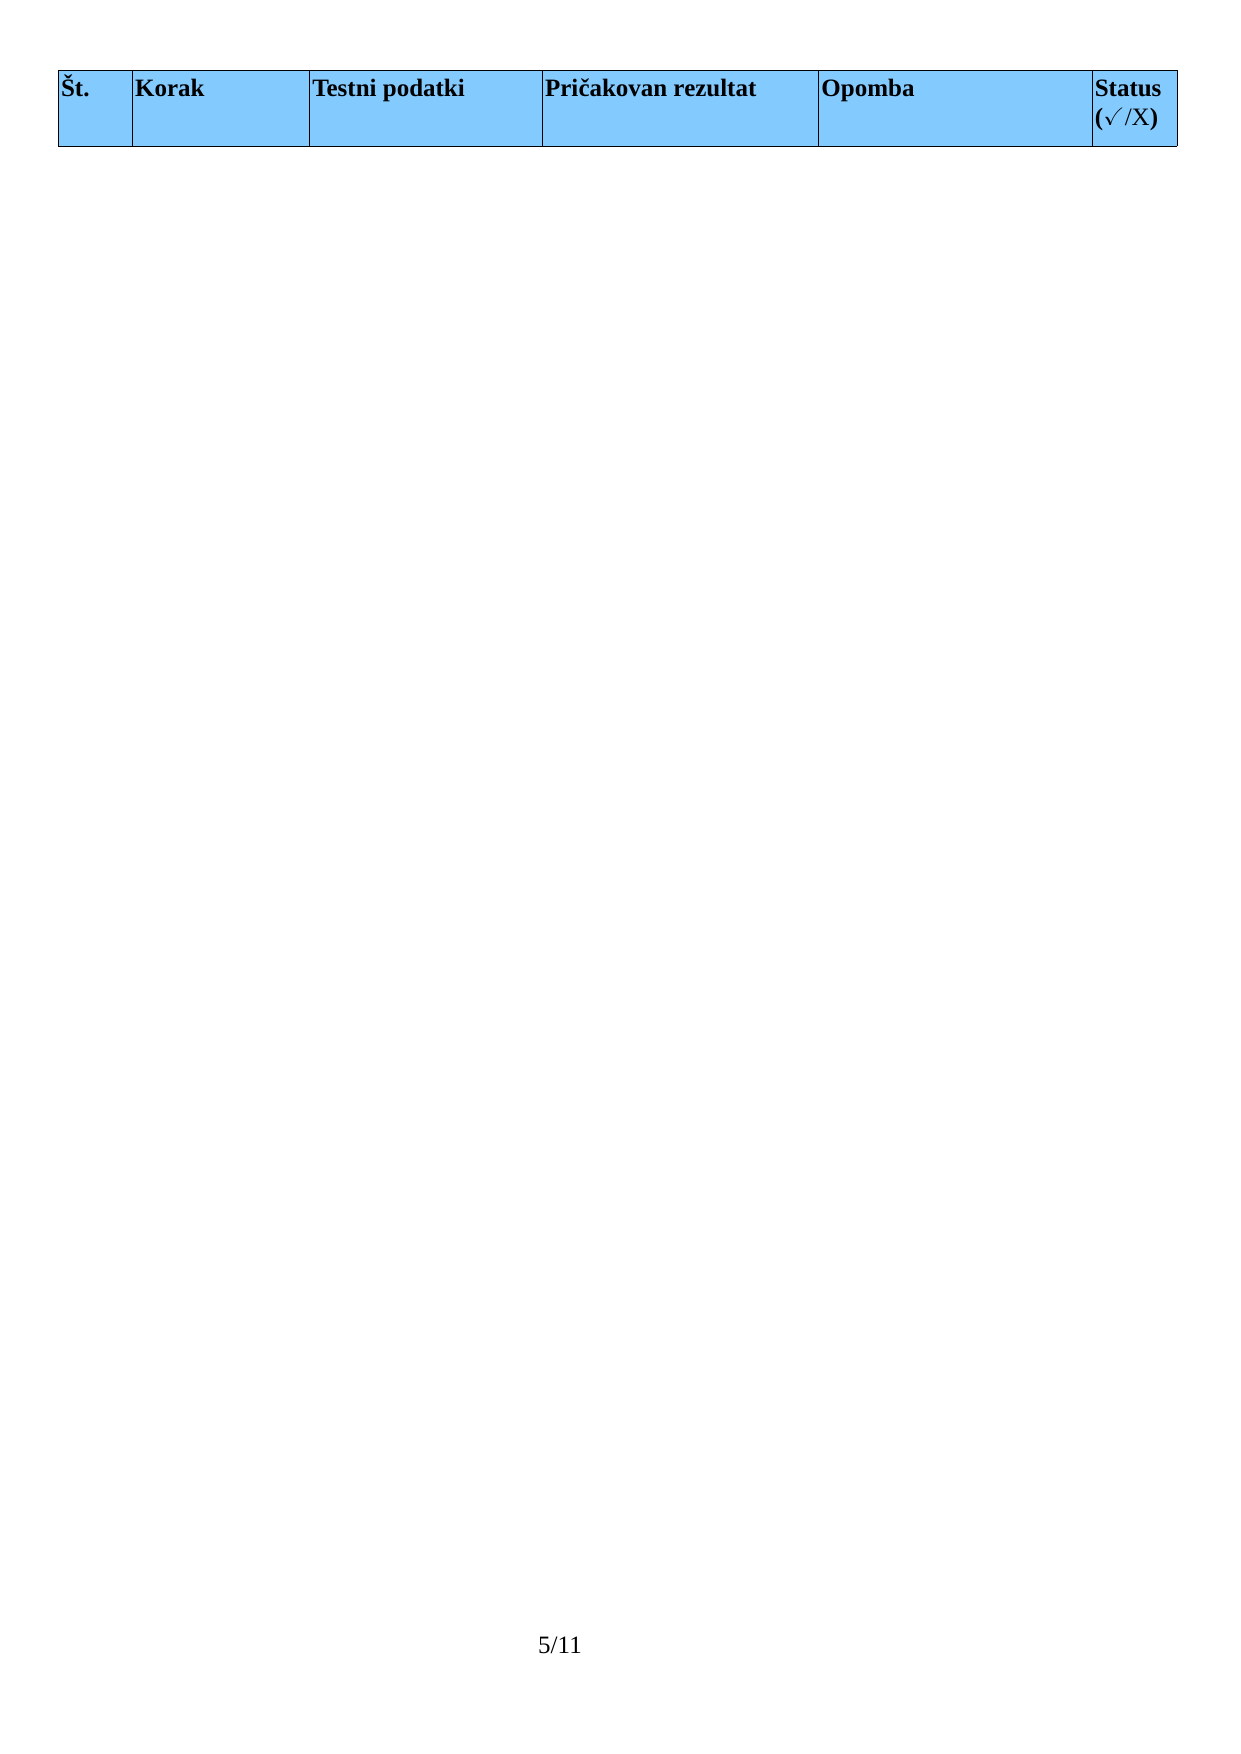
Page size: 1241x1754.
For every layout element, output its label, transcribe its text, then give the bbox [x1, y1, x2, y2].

table_header Pričakovan rezultat [543, 71, 818, 146]
table_header Št. [59, 71, 132, 146]
table_header Korak [133, 71, 309, 146]
table_header Opomba [819, 71, 1092, 146]
table_header Testni podatki [310, 71, 542, 146]
table_header Status (✓/X) [1093, 71, 1177, 146]
